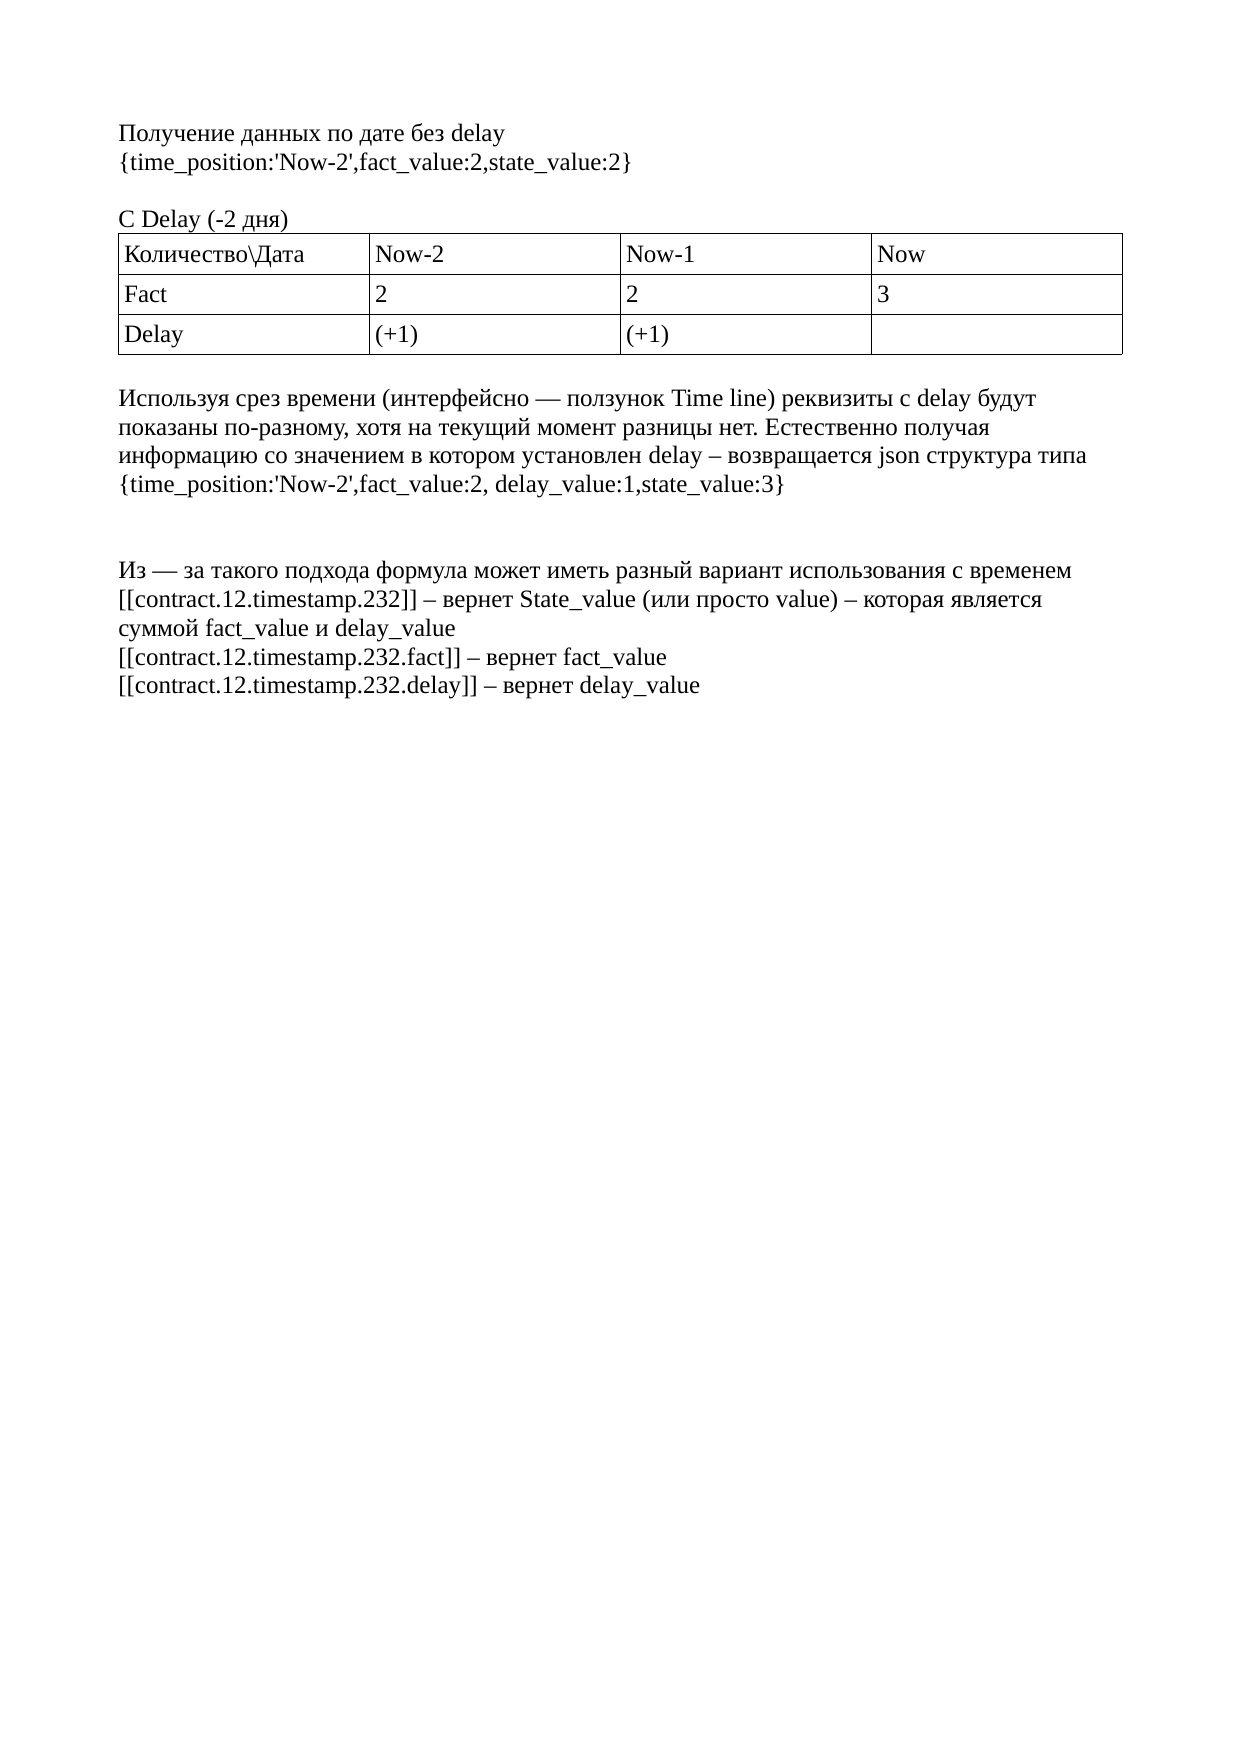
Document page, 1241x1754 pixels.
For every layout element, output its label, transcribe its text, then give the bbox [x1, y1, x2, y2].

text С Delay (-2 дня) [118, 204, 1122, 233]
table_header Now-2 [370, 234, 620, 273]
table_cell (+1) [370, 315, 620, 354]
table_cell [872, 315, 1122, 354]
table_header Количество\Дата [119, 234, 369, 273]
text {time_position:'Now-2',fact_value:2,state_value:2} [118, 147, 1122, 176]
text [[contract.12.timestamp.232.delay]] – вернет delay_value [118, 670, 1122, 699]
table_cell Fact [119, 275, 369, 314]
table_header Now-1 [621, 234, 871, 273]
text Получение данных по дате без delay [118, 118, 1122, 147]
text Используя срез времени (интерфейсно — ползунок Time line) реквизиты с delay будут показаны по-разному, хотя на текущий момент разницы нет. Естественно получая информацию со значением в котором установлен delay – возвращается json структура типа {time_position:'Now-2',fact_value:2, delay_value:1,state_value:3} [118, 383, 1122, 498]
table_cell 3 [872, 275, 1122, 314]
table_cell 2 [621, 275, 871, 314]
table_cell 2 [370, 275, 620, 314]
table_cell (+1) [621, 315, 871, 354]
text [[contract.12.timestamp.232]] – вернет State_value (или просто value) – которая является суммой fact_value и delay_value [118, 584, 1122, 642]
table_cell Delay [119, 315, 369, 354]
text [[contract.12.timestamp.232.fact]] – вернет fact_value [118, 642, 1122, 670]
table_header Now [872, 234, 1122, 273]
text Из — за такого подхода формула может иметь разный вариант использования с временем [118, 555, 1122, 584]
